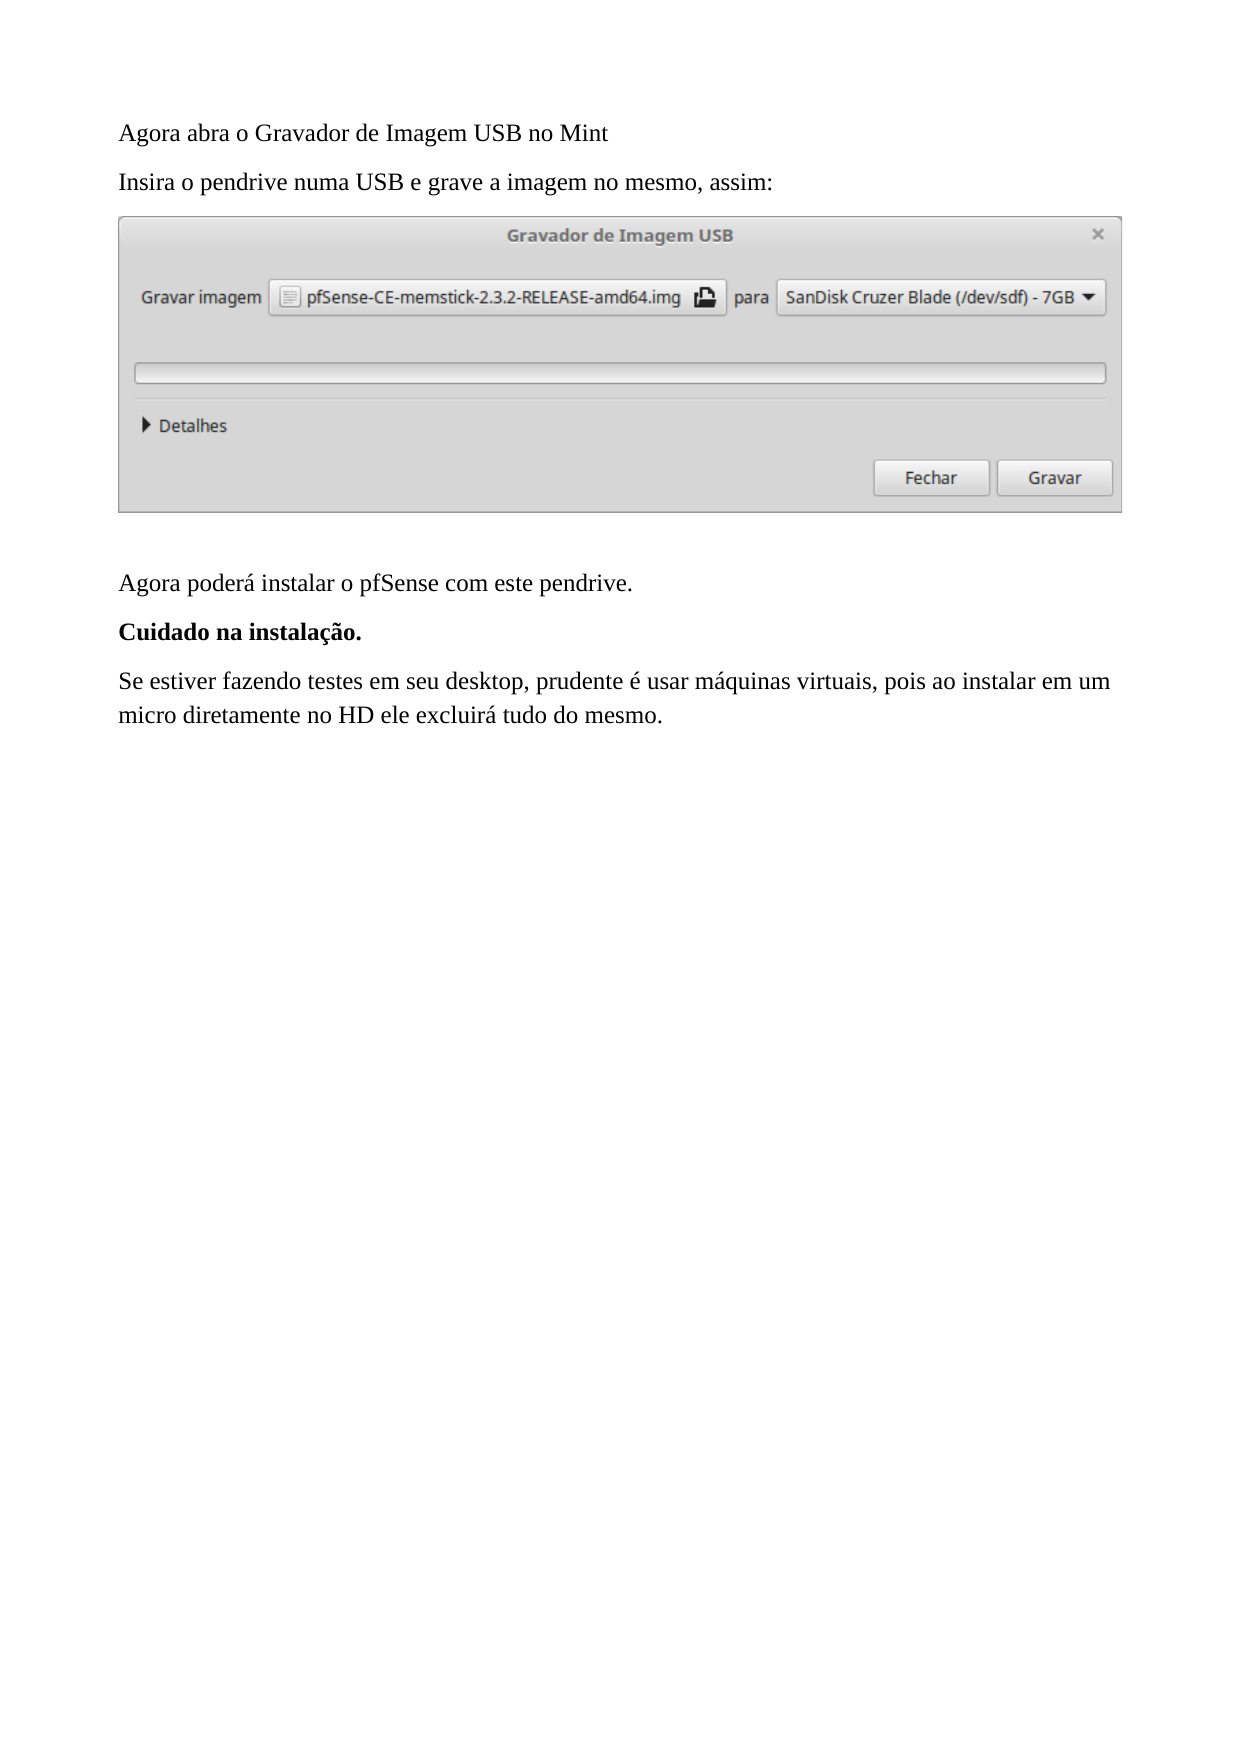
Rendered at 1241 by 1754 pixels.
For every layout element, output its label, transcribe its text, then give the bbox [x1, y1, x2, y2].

picture [118, 216, 1123, 513]
text Cuidado na instalação. [118, 617, 1122, 646]
text Se estiver fazendo testes em seu desktop, prudente é usar máquinas virtuais, pois ao instalar em um micro diretamente no HD ele excluirá tudo do mesmo. [118, 666, 1122, 729]
text Agora abra o Gravador de Imagem USB no Mint [118, 118, 1122, 147]
text Insira o pendrive numa USB e grave a imagem no mesmo, assim: [118, 167, 1122, 196]
text Agora poderá instalar o pfSense com este pendrive. [118, 568, 1122, 597]
